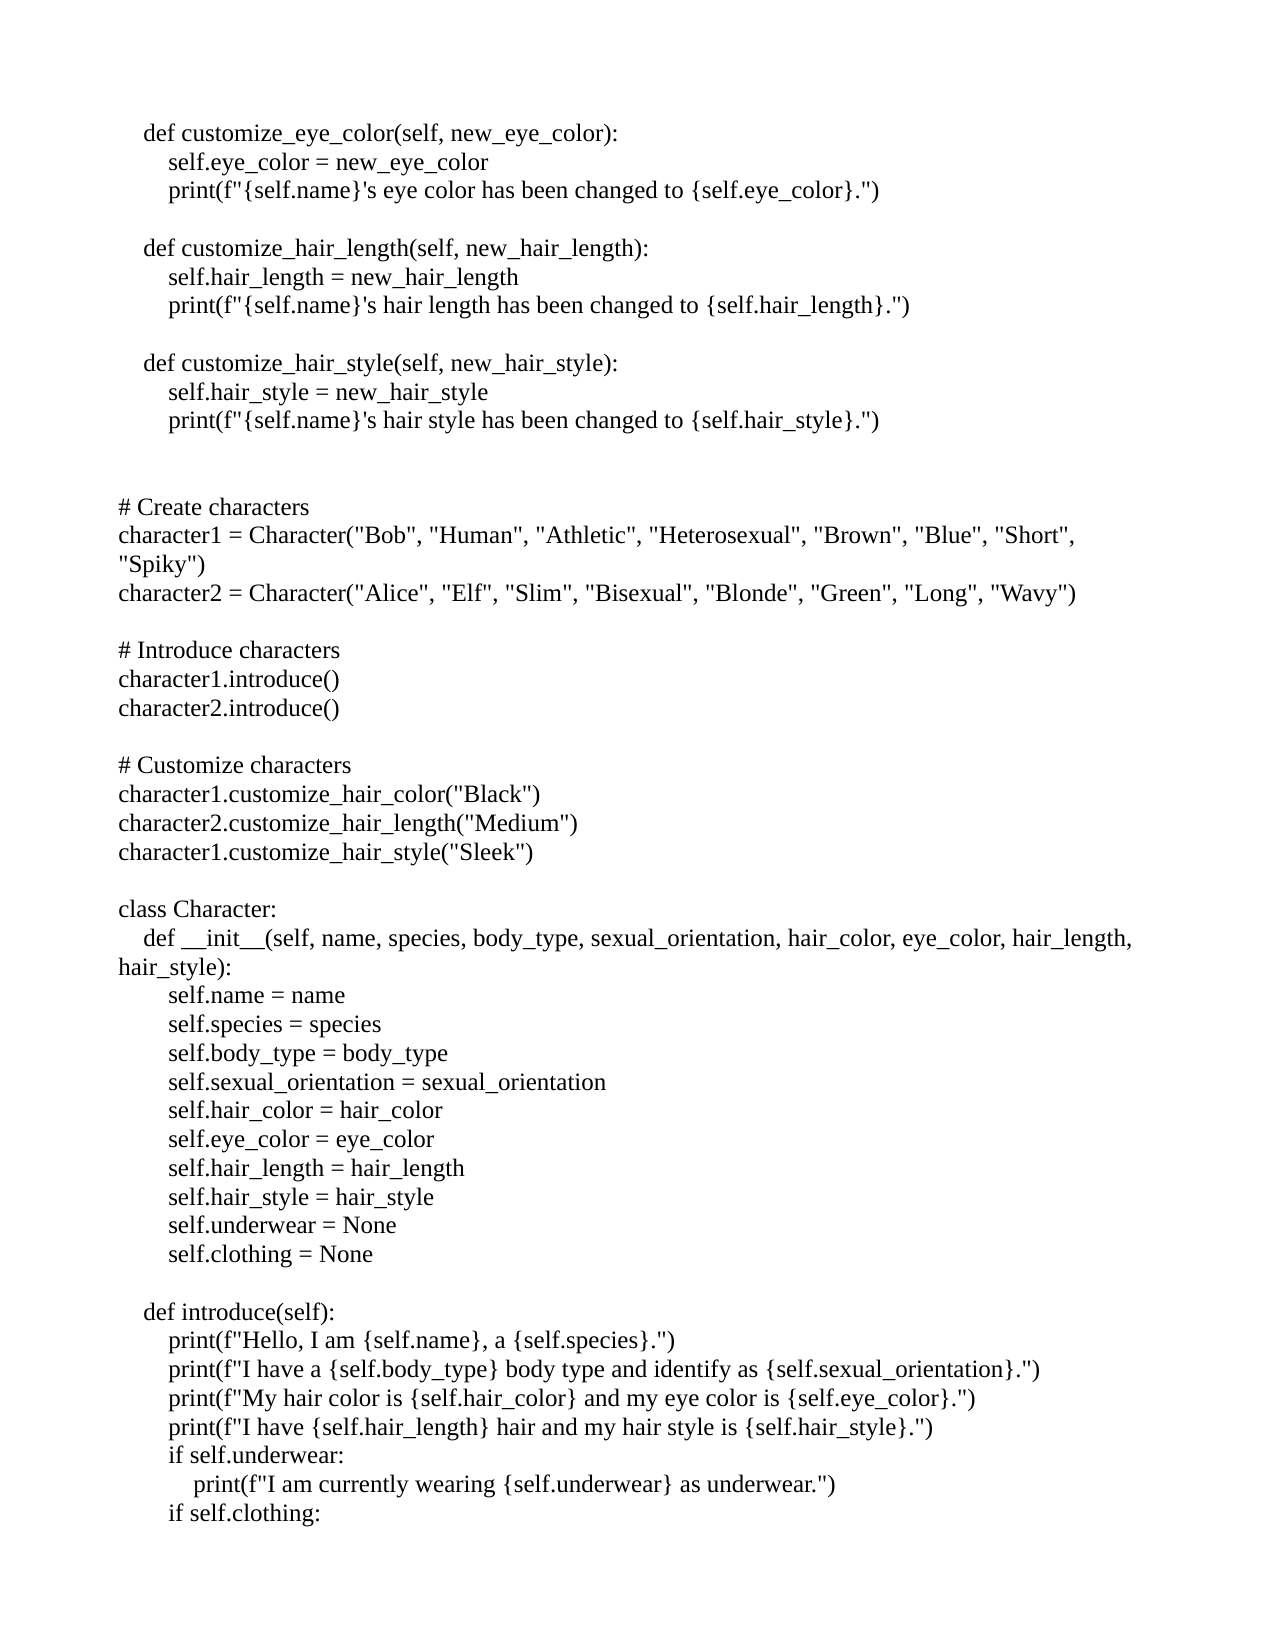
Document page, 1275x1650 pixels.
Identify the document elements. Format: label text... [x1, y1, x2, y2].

text self.hair_length = hair_length [118, 1153, 1157, 1182]
text self.clothing = None [118, 1239, 1157, 1268]
text character1.introduce() [118, 664, 1157, 693]
text # Introduce characters [118, 636, 1157, 664]
text print(f"I have {self.hair_length} hair and my hair style is {self.hair_style}.") [118, 1412, 1157, 1441]
text self.name = name [118, 981, 1157, 1009]
text print(f"{self.name}'s hair style has been changed to {self.hair_style}.") [118, 406, 1157, 434]
text self.hair_style = hair_style [118, 1182, 1157, 1211]
text self.eye_color = eye_color [118, 1124, 1157, 1153]
text print(f"I have a {self.body_type} body type and identify as {self.sexual_orientation}.") [118, 1354, 1157, 1383]
text print(f"{self.name}'s eye color has been changed to {self.eye_color}.") [118, 176, 1157, 204]
text character2 = Character("Alice", "Elf", "Slim", "Bisexual", "Blonde", "Green", "Long", "Wavy") [118, 578, 1157, 607]
text class Character: [118, 894, 1157, 923]
text self.body_type = body_type [118, 1038, 1157, 1067]
text self.eye_color = new_eye_color [118, 147, 1157, 176]
text if self.clothing: [118, 1498, 1157, 1527]
text self.species = species [118, 1009, 1157, 1038]
text self.hair_style = new_hair_style [118, 377, 1157, 406]
text print(f"I am currently wearing {self.underwear} as underwear.") [118, 1469, 1157, 1498]
text def customize_eye_color(self, new_eye_color): [118, 118, 1157, 147]
text # Customize characters [118, 751, 1157, 779]
text print(f"Hello, I am {self.name}, a {self.species}.") [118, 1326, 1157, 1354]
text self.hair_length = new_hair_length [118, 262, 1157, 291]
text def introduce(self): [118, 1297, 1157, 1326]
text character2.customize_hair_length("Medium") [118, 808, 1157, 837]
text if self.underwear: [118, 1441, 1157, 1469]
text self.sexual_orientation = sexual_orientation [118, 1067, 1157, 1096]
text print(f"{self.name}'s hair length has been changed to {self.hair_length}.") [118, 291, 1157, 319]
text print(f"My hair color is {self.hair_color} and my eye color is {self.eye_color}.") [118, 1383, 1157, 1412]
text def __init__(self, name, species, body_type, sexual_orientation, hair_color, eye_color, hair_length, hair_style): [118, 923, 1157, 981]
text def customize_hair_style(self, new_hair_style): [118, 348, 1157, 377]
text # Create characters [118, 492, 1157, 521]
text self.underwear = None [118, 1211, 1157, 1239]
text def customize_hair_length(self, new_hair_length): [118, 233, 1157, 262]
text character1 = Character("Bob", "Human", "Athletic", "Heterosexual", "Brown", "Blue", "Short", "Spiky") [118, 521, 1157, 578]
text self.hair_color = hair_color [118, 1096, 1157, 1124]
text character1.customize_hair_color("Black") [118, 779, 1157, 808]
text character2.introduce() [118, 693, 1157, 722]
text character1.customize_hair_style("Sleek") [118, 837, 1157, 866]
